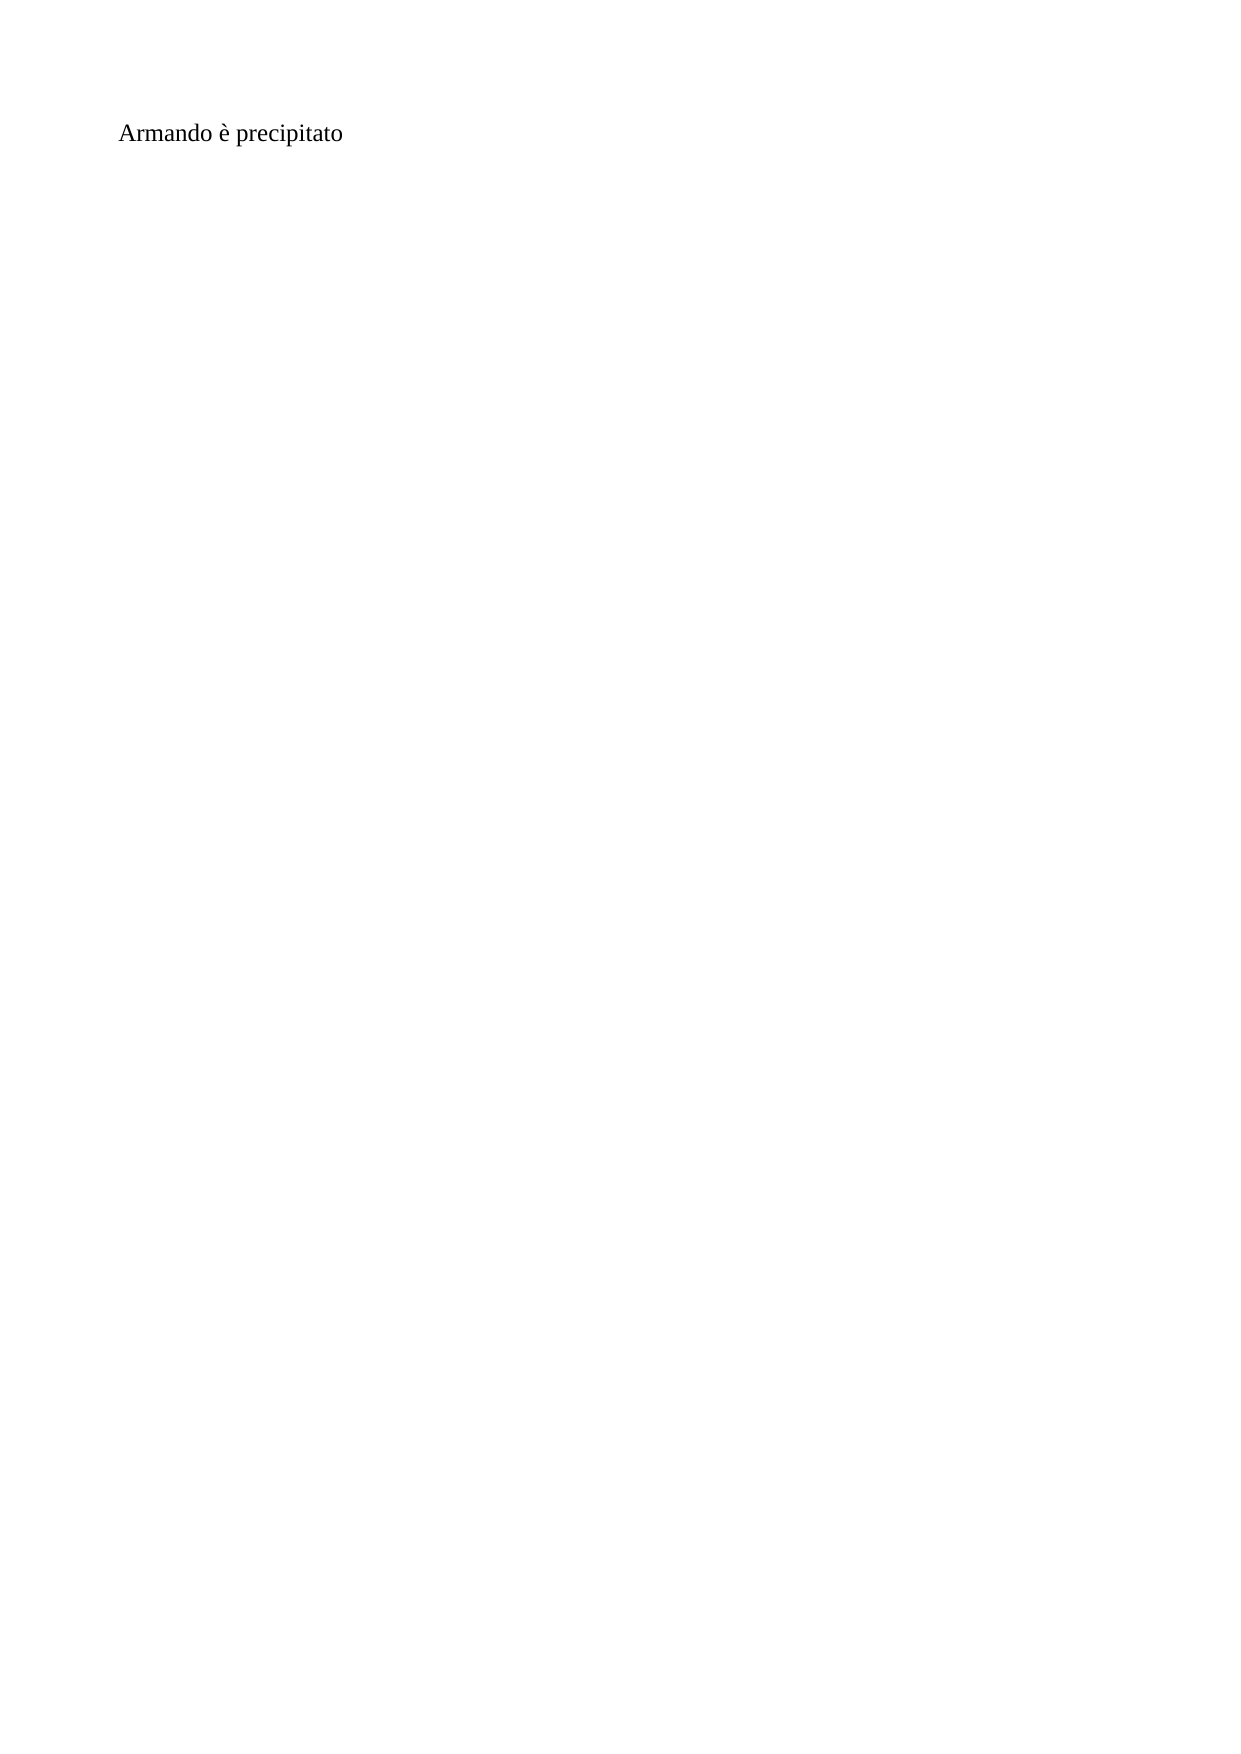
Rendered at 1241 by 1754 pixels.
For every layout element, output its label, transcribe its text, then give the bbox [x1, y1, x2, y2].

text Armando è precipitato [118, 118, 1122, 147]
